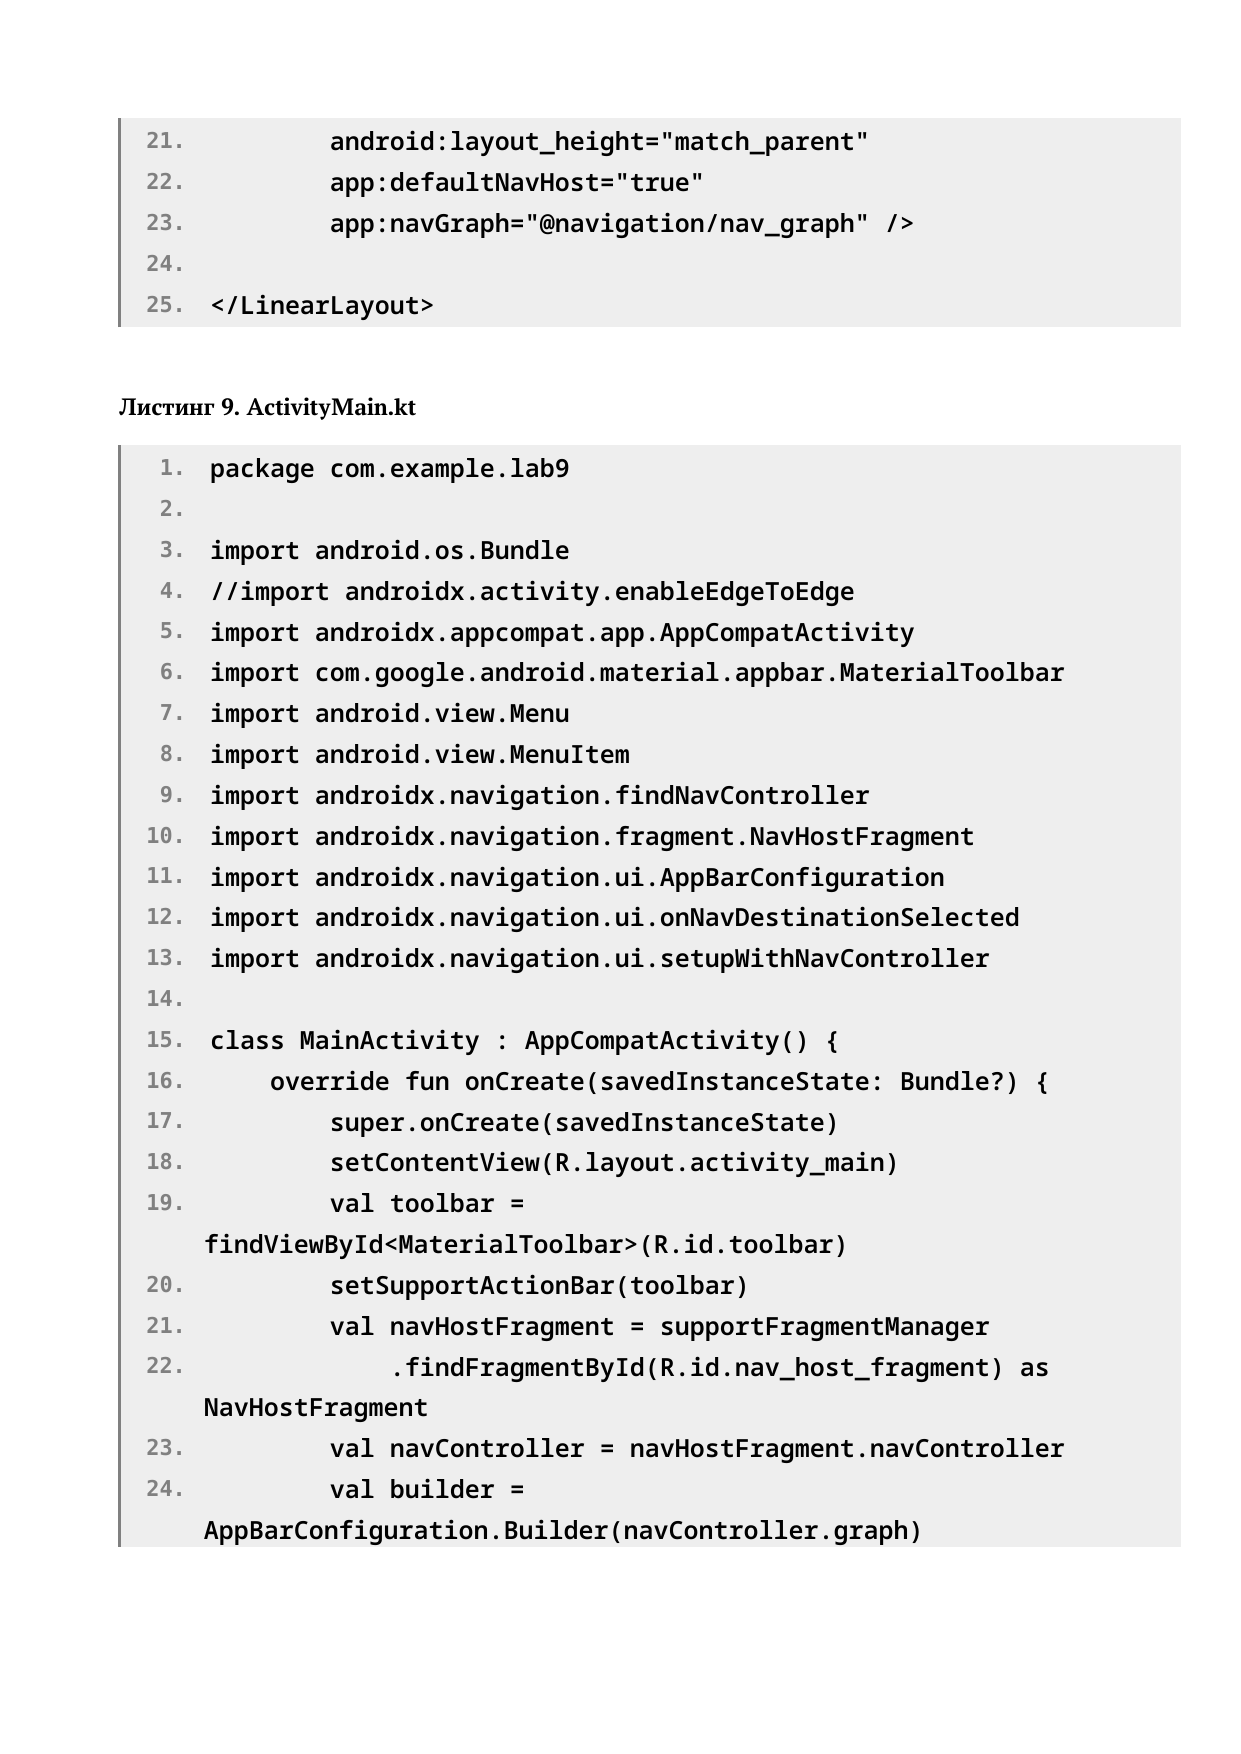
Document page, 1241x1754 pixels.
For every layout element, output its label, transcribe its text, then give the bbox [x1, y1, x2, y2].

list app:navGraph="@navigation/nav_graph" /> [121, 200, 1181, 240]
list import com.google.android.material.appbar.MaterialToolbar [121, 649, 1181, 689]
list setSupportActionBar(toolbar) [121, 1262, 1181, 1302]
list import androidx.navigation.findNavController [121, 772, 1181, 812]
list override fun onCreate(savedInstanceState: Bundle?) { [121, 1057, 1181, 1097]
list import android.view.MenuItem [121, 731, 1181, 771]
list import androidx.appcompat.app.AppCompatActivity [121, 608, 1181, 648]
list super.onCreate(savedInstanceState) [121, 1098, 1181, 1138]
list .findFragmentById(R.id.nav_host_fragment) as NavHostFragment [121, 1343, 1181, 1424]
text Листинг 9. ActivityMain.kt [118, 392, 1181, 421]
list import androidx.navigation.fragment.NavHostFragment [121, 812, 1181, 852]
list </LinearLayout> [121, 281, 1181, 327]
list val toolbar = findViewById<MaterialToolbar>(R.id.toolbar) [121, 1180, 1181, 1261]
list android:layout_height="match_parent" [121, 118, 1181, 158]
list import androidx.navigation.ui.setupWithNavController [121, 935, 1181, 975]
list import androidx.navigation.ui.onNavDestinationSelected [121, 894, 1181, 934]
list import android.view.Menu [121, 690, 1181, 730]
list val navHostFragment = supportFragmentManager [121, 1302, 1181, 1342]
list setContentView(R.layout.activity_main) [121, 1139, 1181, 1179]
list app:defaultNavHost="true" [121, 159, 1181, 199]
list //import androidx.activity.enableEdgeToEdge [121, 567, 1181, 607]
list import android.os.Bundle [121, 527, 1181, 567]
list import androidx.navigation.ui.AppBarConfiguration [121, 853, 1181, 893]
list package com.example.lab9 [121, 445, 1181, 485]
list val builder = AppBarConfiguration.Builder(navController.graph) [121, 1466, 1181, 1547]
list val navController = navHostFragment.navController [121, 1425, 1181, 1465]
list class MainActivity : AppCompatActivity() { [121, 1017, 1181, 1057]
